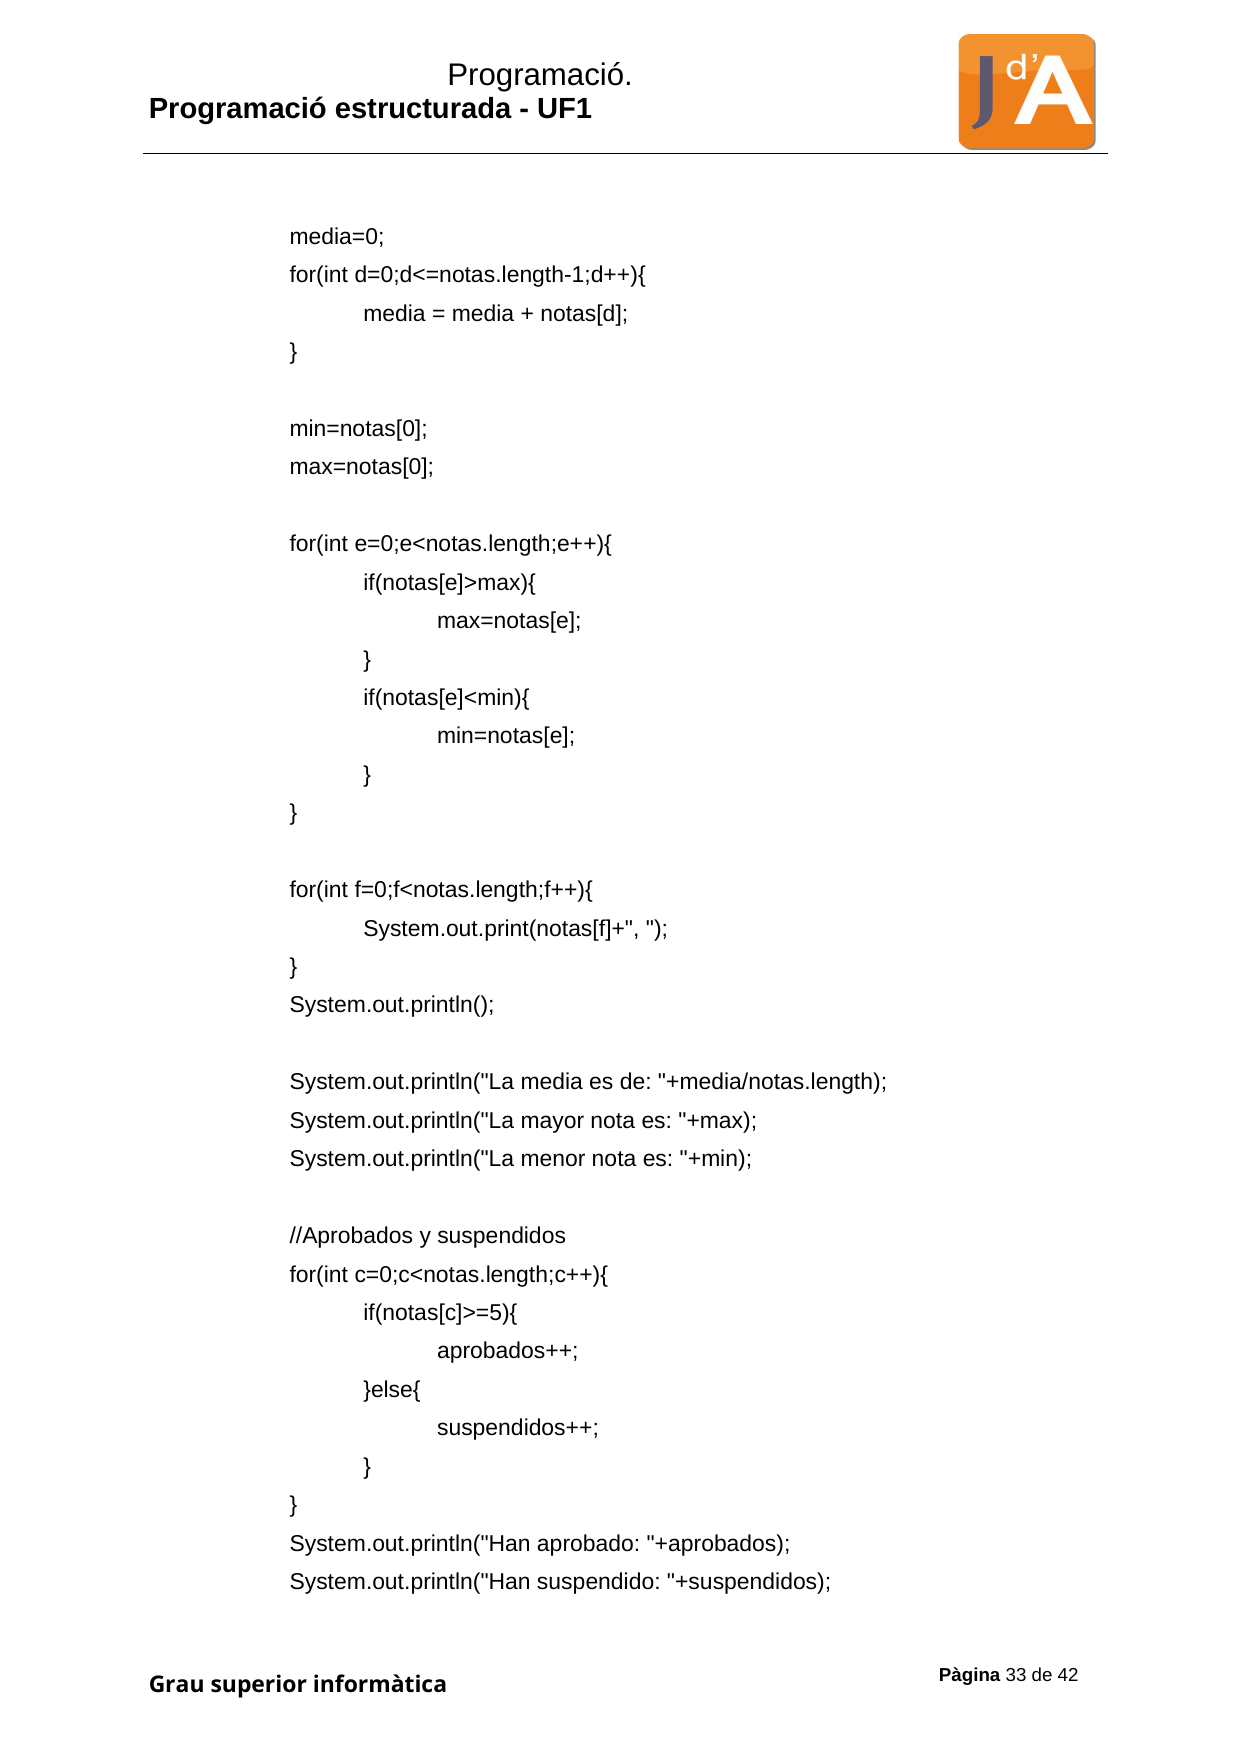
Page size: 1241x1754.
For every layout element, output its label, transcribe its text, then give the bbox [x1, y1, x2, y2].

text if(notas[e]<min){ [142, 685, 1107, 710]
text System.out.println("Han suspendido: "+suspendidos); [142, 1569, 1107, 1594]
text for(int f=0;f<notas.length;f++){ [142, 877, 1107, 902]
text } [142, 954, 1107, 979]
text System.out.println(); [142, 992, 1107, 1018]
text for(int d=0;d<=notas.length-1;d++){ [142, 262, 1107, 287]
text for(int e=0;e<notas.length;e++){ [142, 531, 1107, 557]
text } [142, 1453, 1107, 1479]
text System.out.println("La menor nota es: "+min); [142, 1146, 1107, 1172]
text } [142, 339, 1107, 364]
text } [142, 762, 1107, 787]
text for(int c=0;c<notas.length;c++){ [142, 1261, 1107, 1287]
picture [958, 34, 1096, 150]
text max=notas[0]; [142, 454, 1107, 480]
text }else{ [142, 1377, 1107, 1402]
text } [142, 1492, 1107, 1517]
text System.out.println("La mayor nota es: "+max); [142, 1107, 1107, 1133]
text if(notas[e]>max){ [142, 569, 1107, 595]
text media = media + notas[d]; [142, 300, 1107, 326]
text aprobados++; [142, 1338, 1107, 1364]
text } [142, 800, 1107, 826]
text suspendidos++; [142, 1415, 1107, 1441]
text if(notas[c]>=5){ [142, 1300, 1107, 1325]
text System.out.print(notas[f]+", "); [142, 915, 1107, 941]
text min=notas[e]; [142, 723, 1107, 749]
text } [142, 646, 1107, 672]
text max=notas[e]; [142, 608, 1107, 633]
text //Aprobados y suspendidos [142, 1223, 1107, 1248]
text System.out.println("Han aprobado: "+aprobados); [142, 1530, 1107, 1556]
text min=notas[0]; [142, 416, 1107, 441]
text media=0; [142, 223, 1107, 249]
text System.out.println("La media es de: "+media/notas.length); [142, 1069, 1107, 1095]
